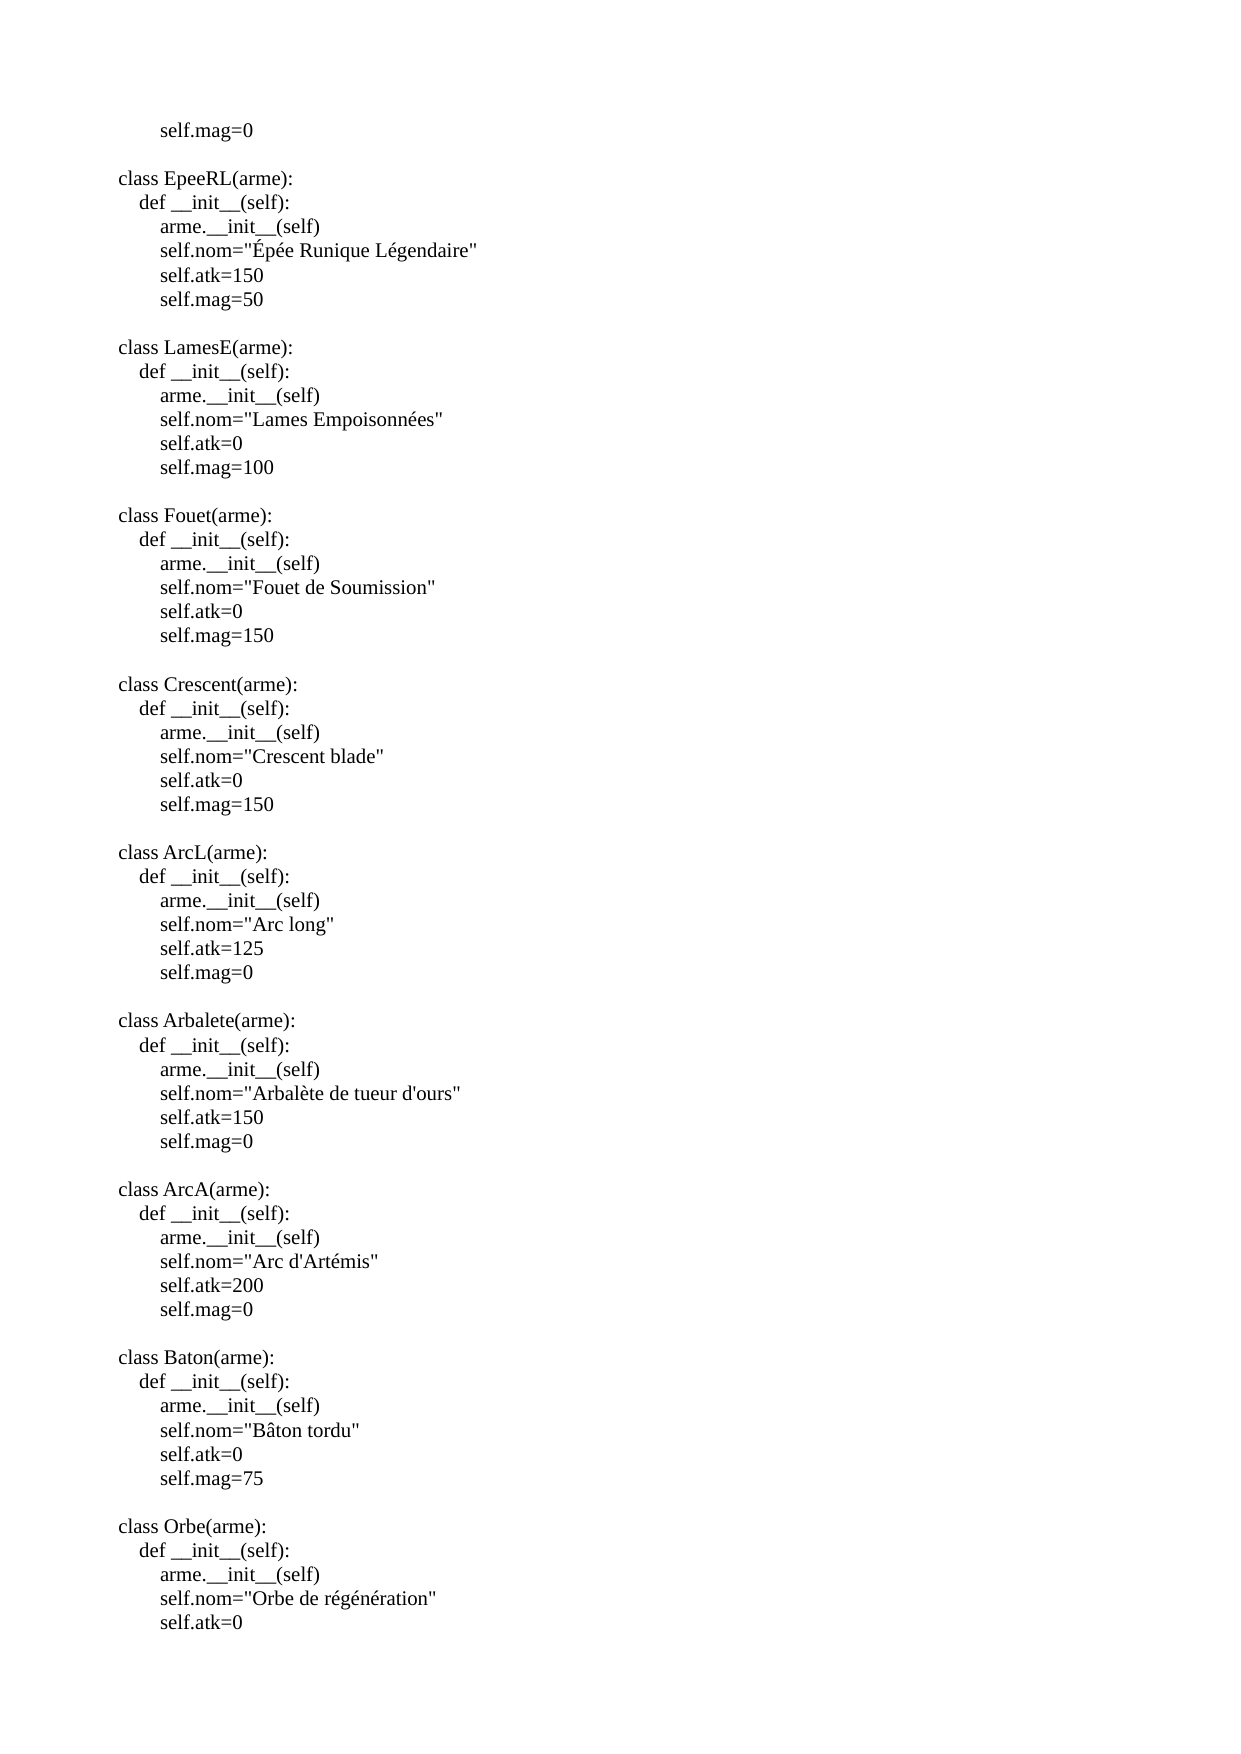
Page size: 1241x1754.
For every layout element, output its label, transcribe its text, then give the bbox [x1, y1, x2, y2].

text self.atk=150 [118, 262, 1122, 287]
text arme.__init__(self) [118, 383, 1122, 407]
text self.mag=100 [118, 455, 1122, 479]
text class EpeeRL(arme): [118, 166, 1122, 190]
text class Crescent(arme): [118, 672, 1122, 696]
text self.atk=200 [118, 1273, 1122, 1297]
text self.mag=50 [118, 287, 1122, 311]
text arme.__init__(self) [118, 720, 1122, 744]
text self.mag=0 [118, 118, 1122, 142]
text self.nom="Bâton tordu" [118, 1417, 1122, 1442]
text def __init__(self): [118, 1538, 1122, 1562]
text self.nom="Arc long" [118, 912, 1122, 936]
text def __init__(self): [118, 1032, 1122, 1057]
text class Arbalete(arme): [118, 1008, 1122, 1032]
text self.atk=0 [118, 1610, 1122, 1634]
text arme.__init__(self) [118, 1393, 1122, 1417]
text def __init__(self): [118, 190, 1122, 214]
text self.nom="Crescent blade" [118, 744, 1122, 768]
text class ArcL(arme): [118, 840, 1122, 864]
text self.nom="Arc d'Artémis" [118, 1249, 1122, 1273]
text self.atk=0 [118, 768, 1122, 792]
text self.mag=150 [118, 623, 1122, 647]
text self.nom="Épée Runique Légendaire" [118, 238, 1122, 262]
text self.nom="Arbalète de tueur d'ours" [118, 1081, 1122, 1105]
text class Orbe(arme): [118, 1514, 1122, 1538]
text def __init__(self): [118, 864, 1122, 888]
text self.nom="Orbe de régénération" [118, 1586, 1122, 1610]
text arme.__init__(self) [118, 214, 1122, 238]
text class LamesE(arme): [118, 335, 1122, 359]
text self.atk=0 [118, 431, 1122, 455]
text self.nom="Lames Empoisonnées" [118, 407, 1122, 431]
text self.atk=0 [118, 1442, 1122, 1466]
text self.mag=150 [118, 792, 1122, 816]
text self.nom="Fouet de Soumission" [118, 575, 1122, 599]
text self.atk=150 [118, 1105, 1122, 1129]
text def __init__(self): [118, 696, 1122, 720]
text self.atk=125 [118, 936, 1122, 960]
text class Fouet(arme): [118, 503, 1122, 527]
text def __init__(self): [118, 1201, 1122, 1225]
text arme.__init__(self) [118, 1225, 1122, 1249]
text arme.__init__(self) [118, 1562, 1122, 1586]
text def __init__(self): [118, 359, 1122, 383]
text self.mag=0 [118, 960, 1122, 984]
text class Baton(arme): [118, 1345, 1122, 1369]
text def __init__(self): [118, 1369, 1122, 1393]
text self.atk=0 [118, 599, 1122, 623]
text arme.__init__(self) [118, 551, 1122, 575]
text self.mag=75 [118, 1466, 1122, 1490]
text def __init__(self): [118, 527, 1122, 551]
text self.mag=0 [118, 1297, 1122, 1321]
text arme.__init__(self) [118, 888, 1122, 912]
text arme.__init__(self) [118, 1057, 1122, 1081]
text class ArcA(arme): [118, 1177, 1122, 1201]
text self.mag=0 [118, 1129, 1122, 1153]
